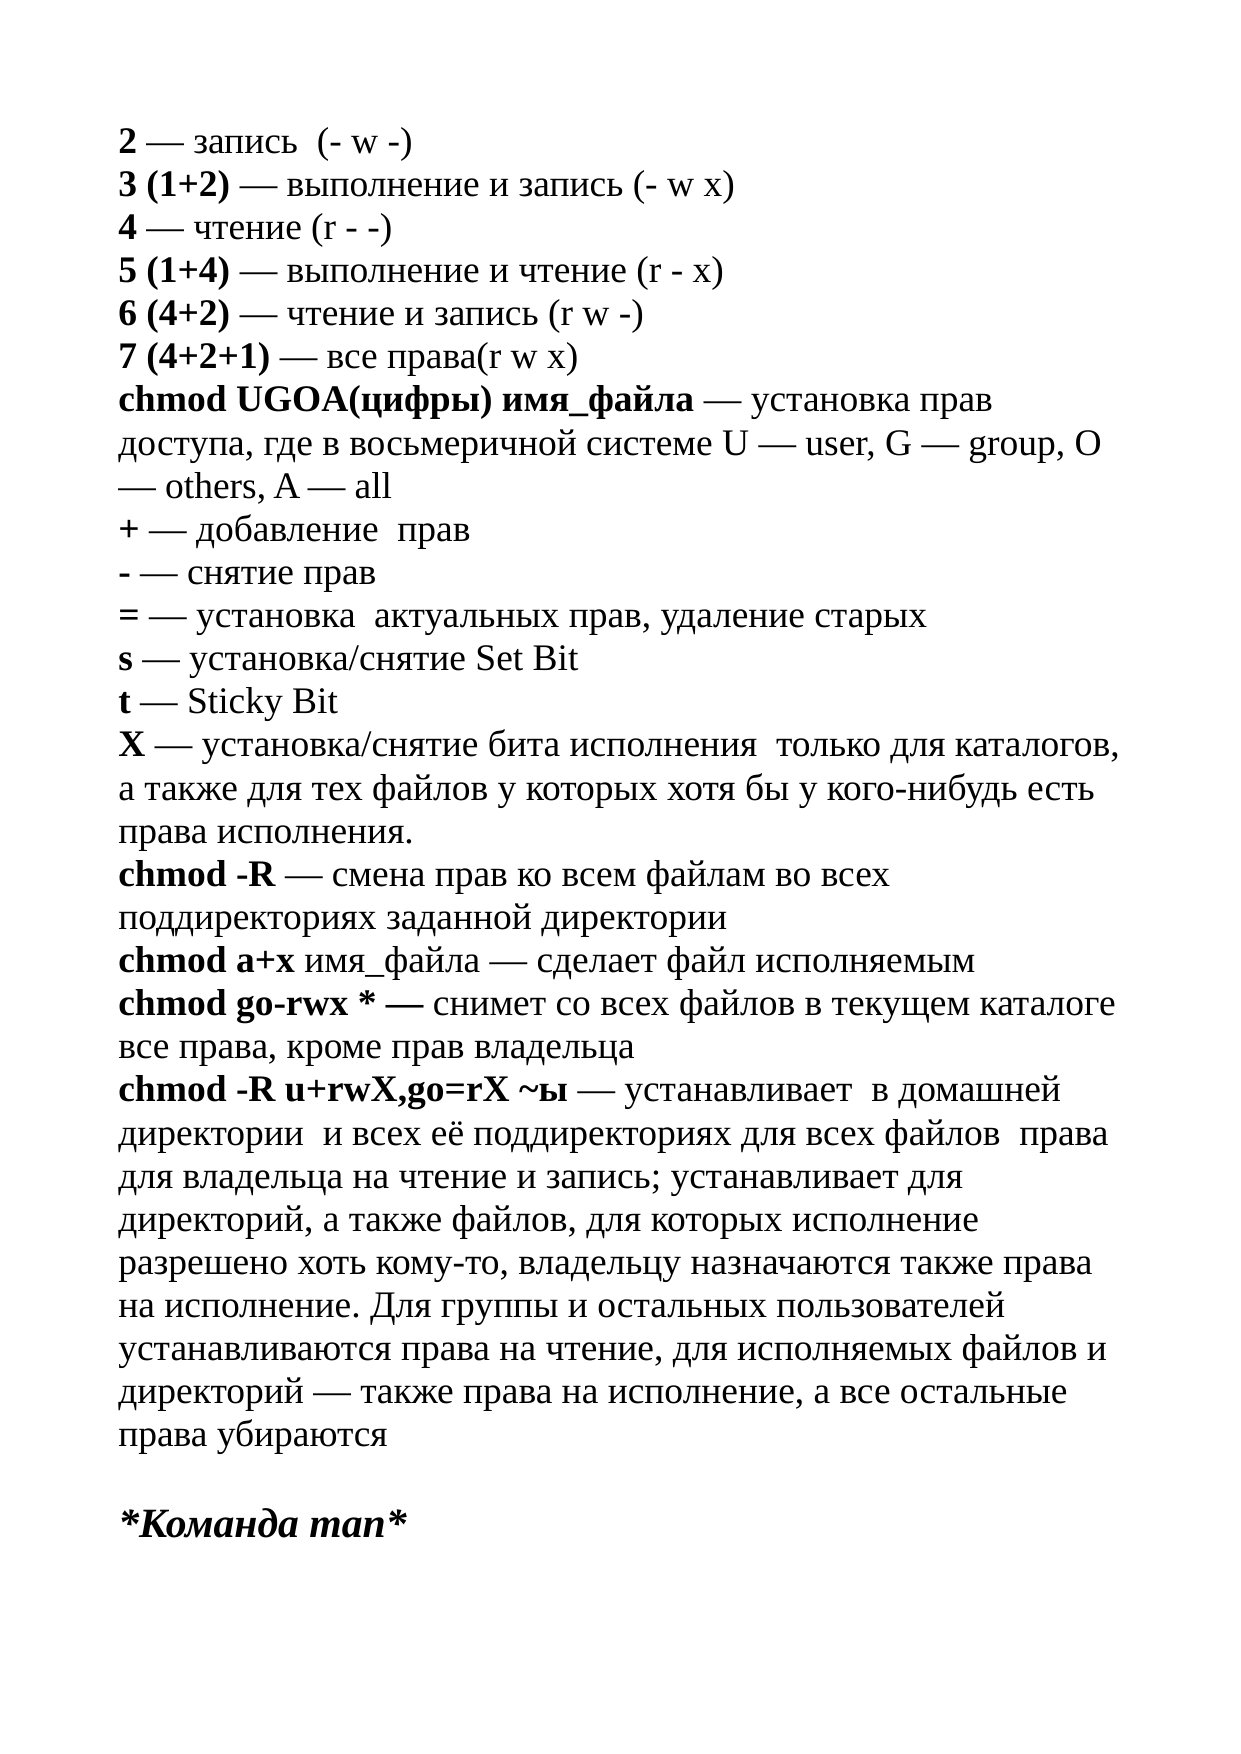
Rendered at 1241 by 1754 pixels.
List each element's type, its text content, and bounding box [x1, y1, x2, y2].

text - — снятие прав [118, 549, 1122, 592]
text 4 — чтение (r - -) [118, 204, 1122, 247]
text *Команда man* [118, 1498, 1122, 1546]
text s — установка/снятие Set Bit [118, 636, 1122, 679]
text chmod a+x имя_файла — сделает файл исполняемым [118, 937, 1122, 981]
text t — Sticky Bit [118, 679, 1122, 722]
text = — установка актуальных прав, удаление старых [118, 592, 1122, 636]
text X — установка/снятие бита исполнения только для каталогов, а также для тех файлов у которых хотя бы у кого-нибудь есть права исполнения. [118, 722, 1122, 851]
text 2 — запись (- w -) [118, 118, 1122, 161]
text сhmod -R — смена прав ко всем файлам во всех поддиректориях заданной директории [118, 851, 1122, 937]
text chmod -R u+rwX,go=rX ~ы — устанавливает в домашней директории и всех её поддиректориях для всех файлов права для владельца на чтение и запись; устанавливает для директорий, а также файлов, для которых исполнение разрешено хоть кому-то, владельцу назначаются также права на исполнение. Для группы и остальных пользователей устанавливаются права на чтение, для исполняемых файлов и директорий — также права на исполнение, а все остальные права убираются [118, 1067, 1122, 1455]
text chmod go-rwx * — снимет со всех файлов в текущем каталоге все права, кроме прав владельца [118, 981, 1122, 1067]
text 7 (4+2+1) — все права(r w x) [118, 334, 1122, 377]
text chmod UGOA(цифры) имя_файла — установка прав доступа, где в восьмеричной системе U — user, G — group, O — others, A — all [118, 377, 1122, 506]
text 3 (1+2) — выполнение и запись (- w x) [118, 161, 1122, 204]
text 6 (4+2) — чтение и запись (r w -) [118, 291, 1122, 334]
text 5 (1+4) — выполнение и чтение (r - x) [118, 247, 1122, 291]
text + — добавление прав [118, 506, 1122, 549]
